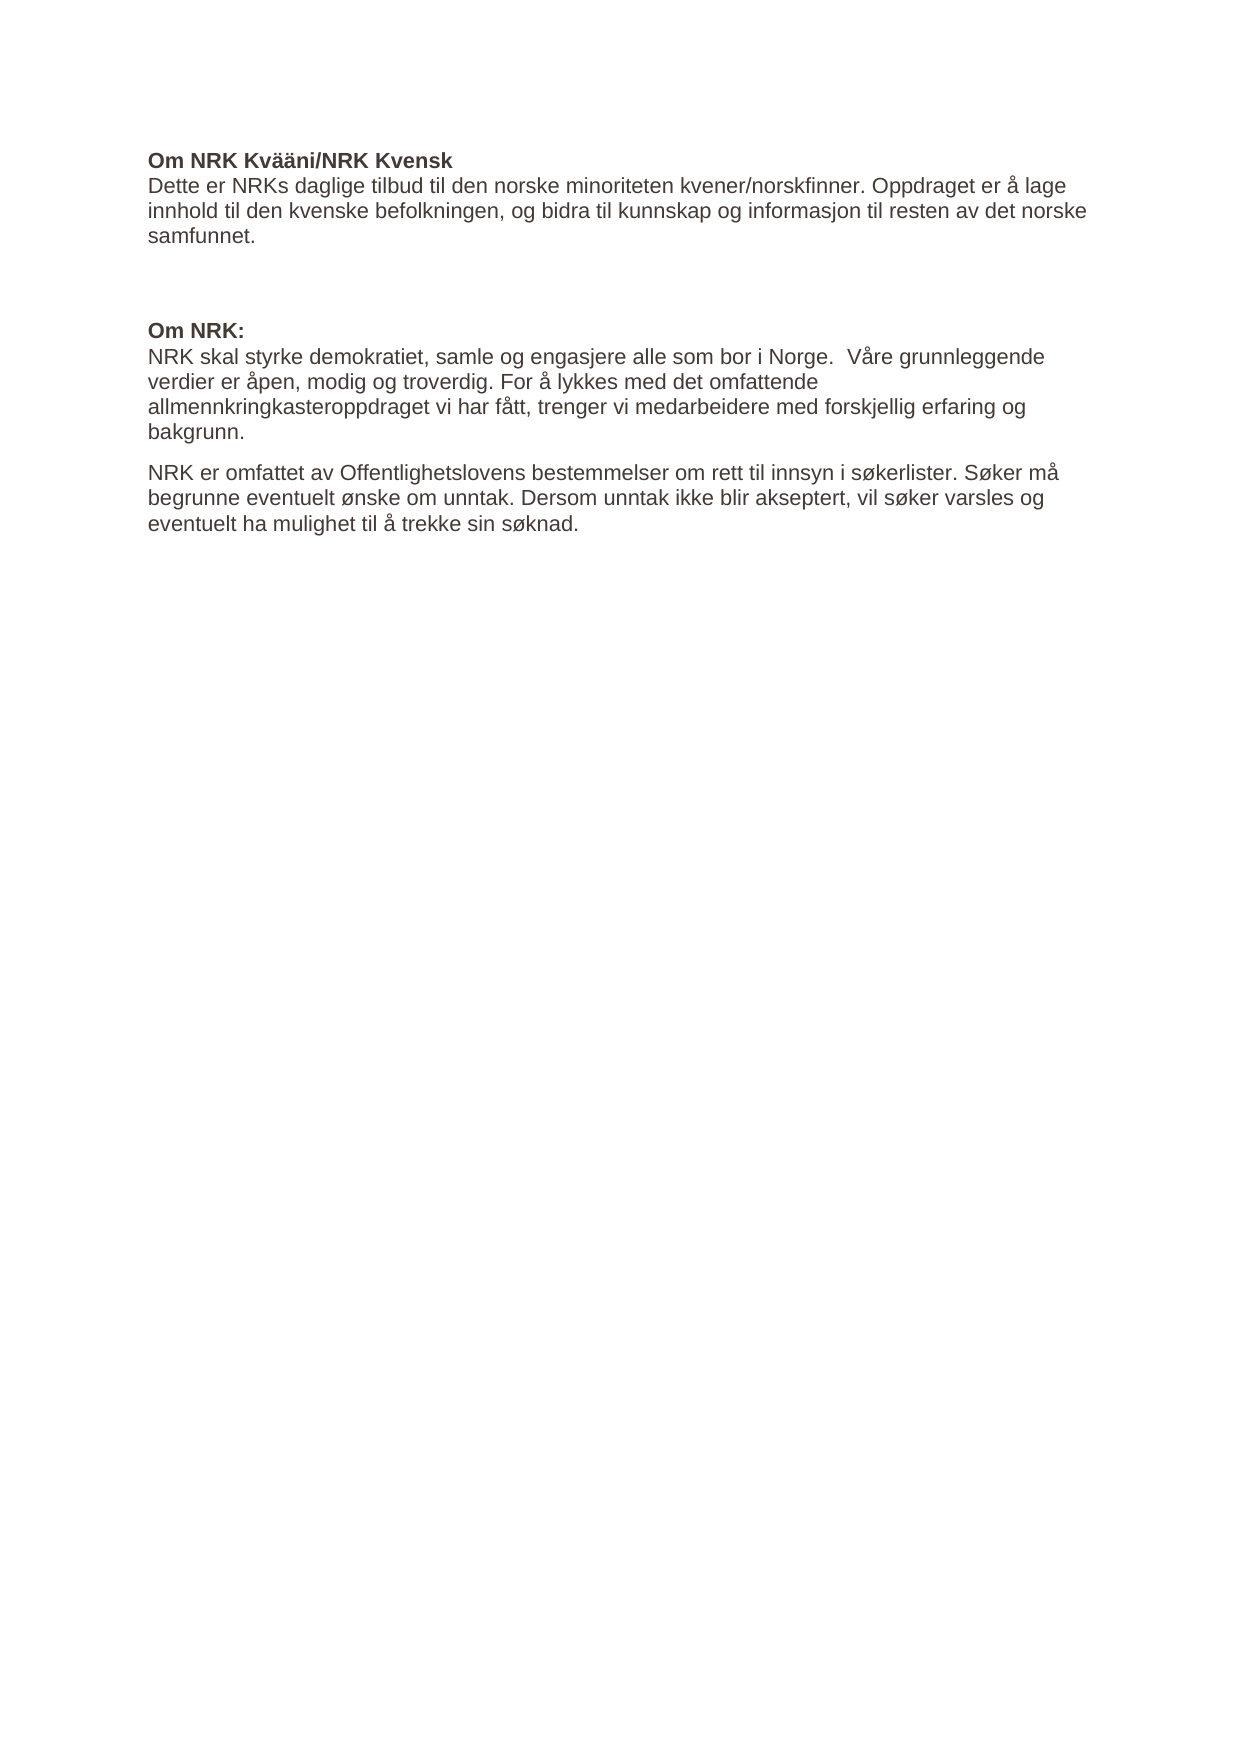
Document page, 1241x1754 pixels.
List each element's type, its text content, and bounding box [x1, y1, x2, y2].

text Om NRK Kvääni/NRK Kvensk Dette er NRKs daglige tilbud til den norske minoriteten kvener/norskfinner. Oppdraget er å lage innhold til den kvenske befolkningen, og bidra til kunnskap og informasjon til resten av det norske samfunnet. [148, 148, 1093, 248]
text Om NRK: NRK skal styrke demokratiet, samle og engasjere alle som bor i Norge. Våre grunnleggende verdier er åpen, modig og troverdig. For å lykkes med det omfattende allmennkringkasteroppdraget vi har fått, trenger vi medarbeidere med forskjellig erfaring og bakgrunn. [148, 318, 1093, 444]
text NRK er omfattet av Offentlighetslovens bestemmelser om rett til innsyn i søkerlister. Søker må begrunne eventuelt ønske om unntak. Dersom unntak ikke blir akseptert, vil søker varsles og eventuelt ha mulighet til å trekke sin søknad. [148, 460, 1093, 536]
